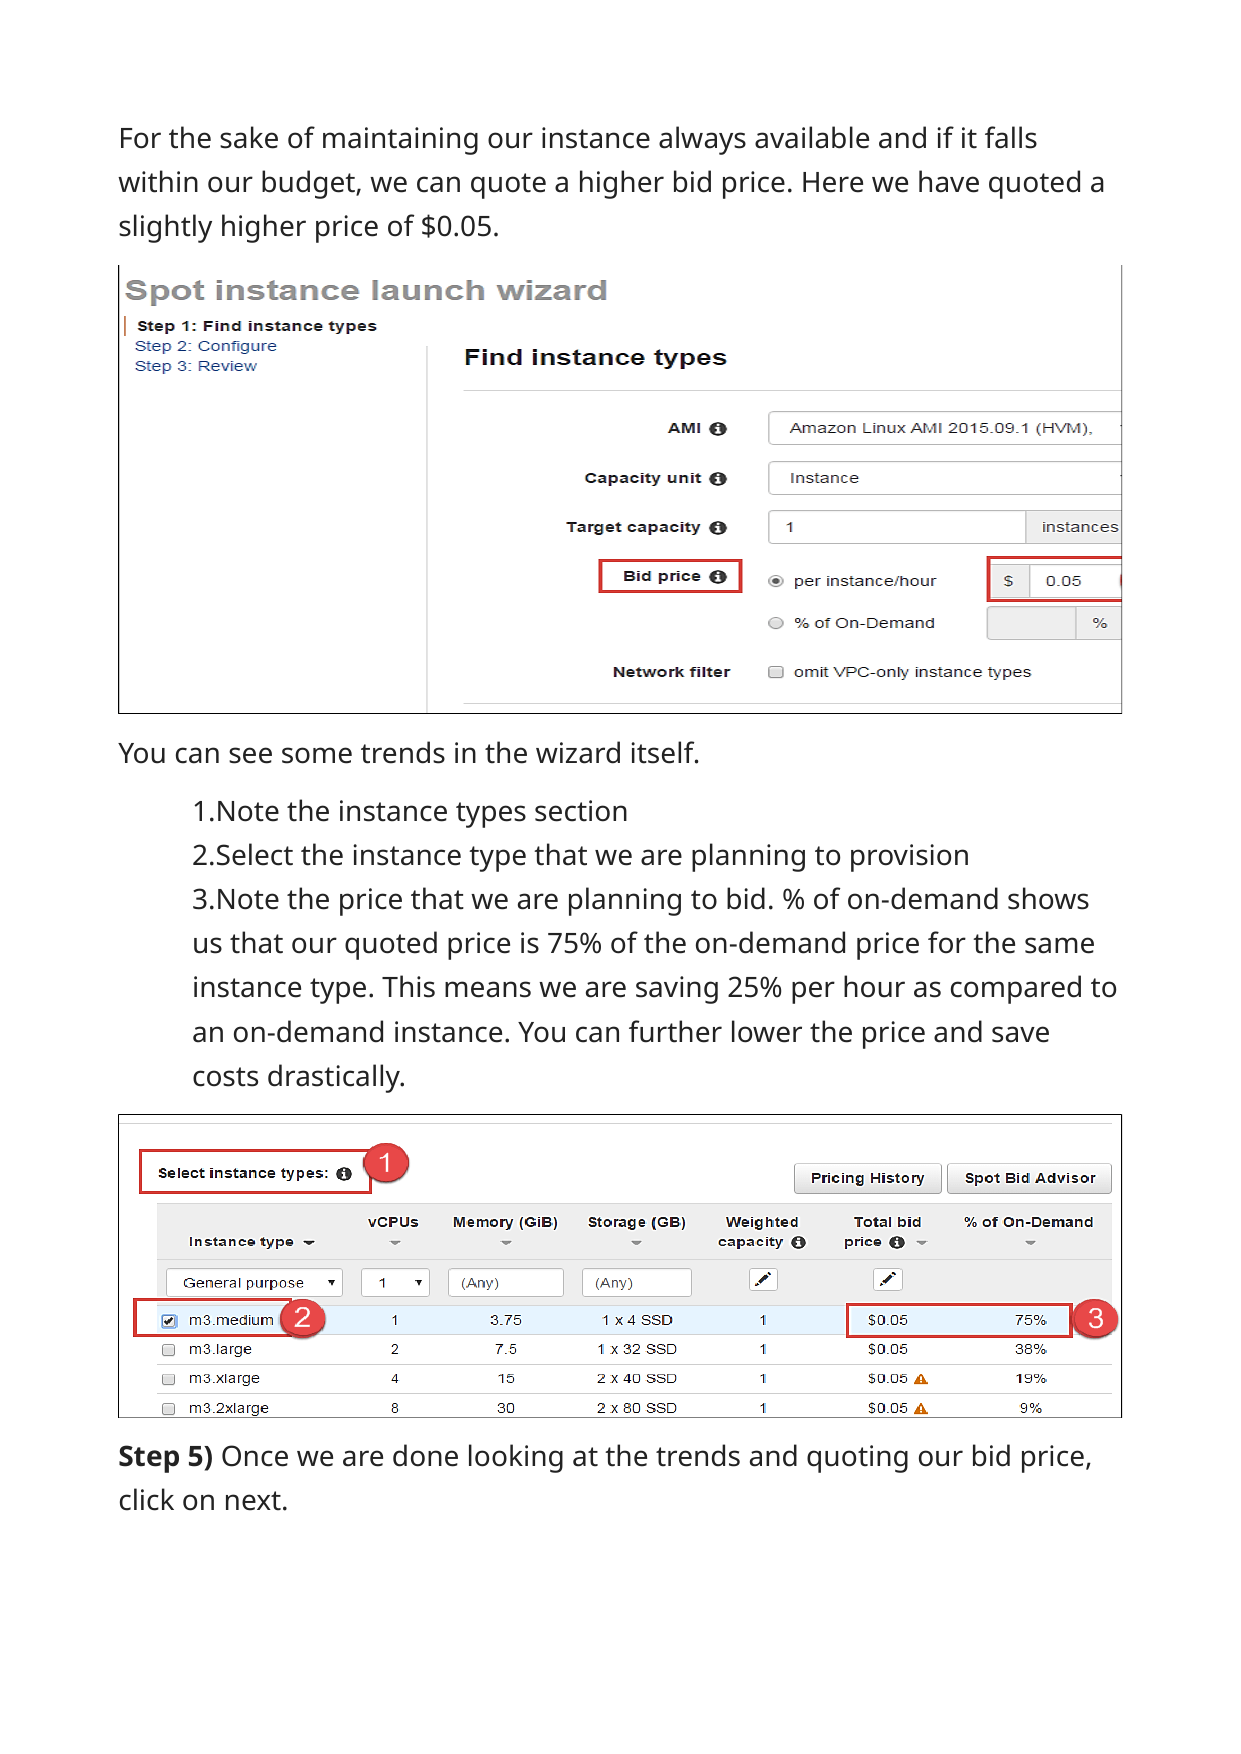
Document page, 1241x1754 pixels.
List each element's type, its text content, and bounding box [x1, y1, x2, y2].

text You can see some trends in the wizard itself. [118, 733, 1122, 771]
picture [118, 1114, 1123, 1418]
text Step 5) Once we are done looking at the trends and quoting our bid price, click on next. [118, 1436, 1122, 1518]
picture [118, 265, 1123, 714]
list Note the price that we are planning to bid. % of on-demand shows us that our quoted price is 75% of the on-demand price for the same instance type. This means we are saving 25% per hour as compared to an on-demand instance. You can further lower the price and save costs drastically. [118, 880, 1122, 1094]
list Select the instance type that we are planning to provision [118, 836, 1122, 874]
list Note the instance types section [118, 792, 1122, 830]
text For the sake of maintaining our instance always available and if it falls within our budget, we can quote a higher bid price. Here we have quoted a slightly higher price of $0.05. [118, 118, 1122, 244]
